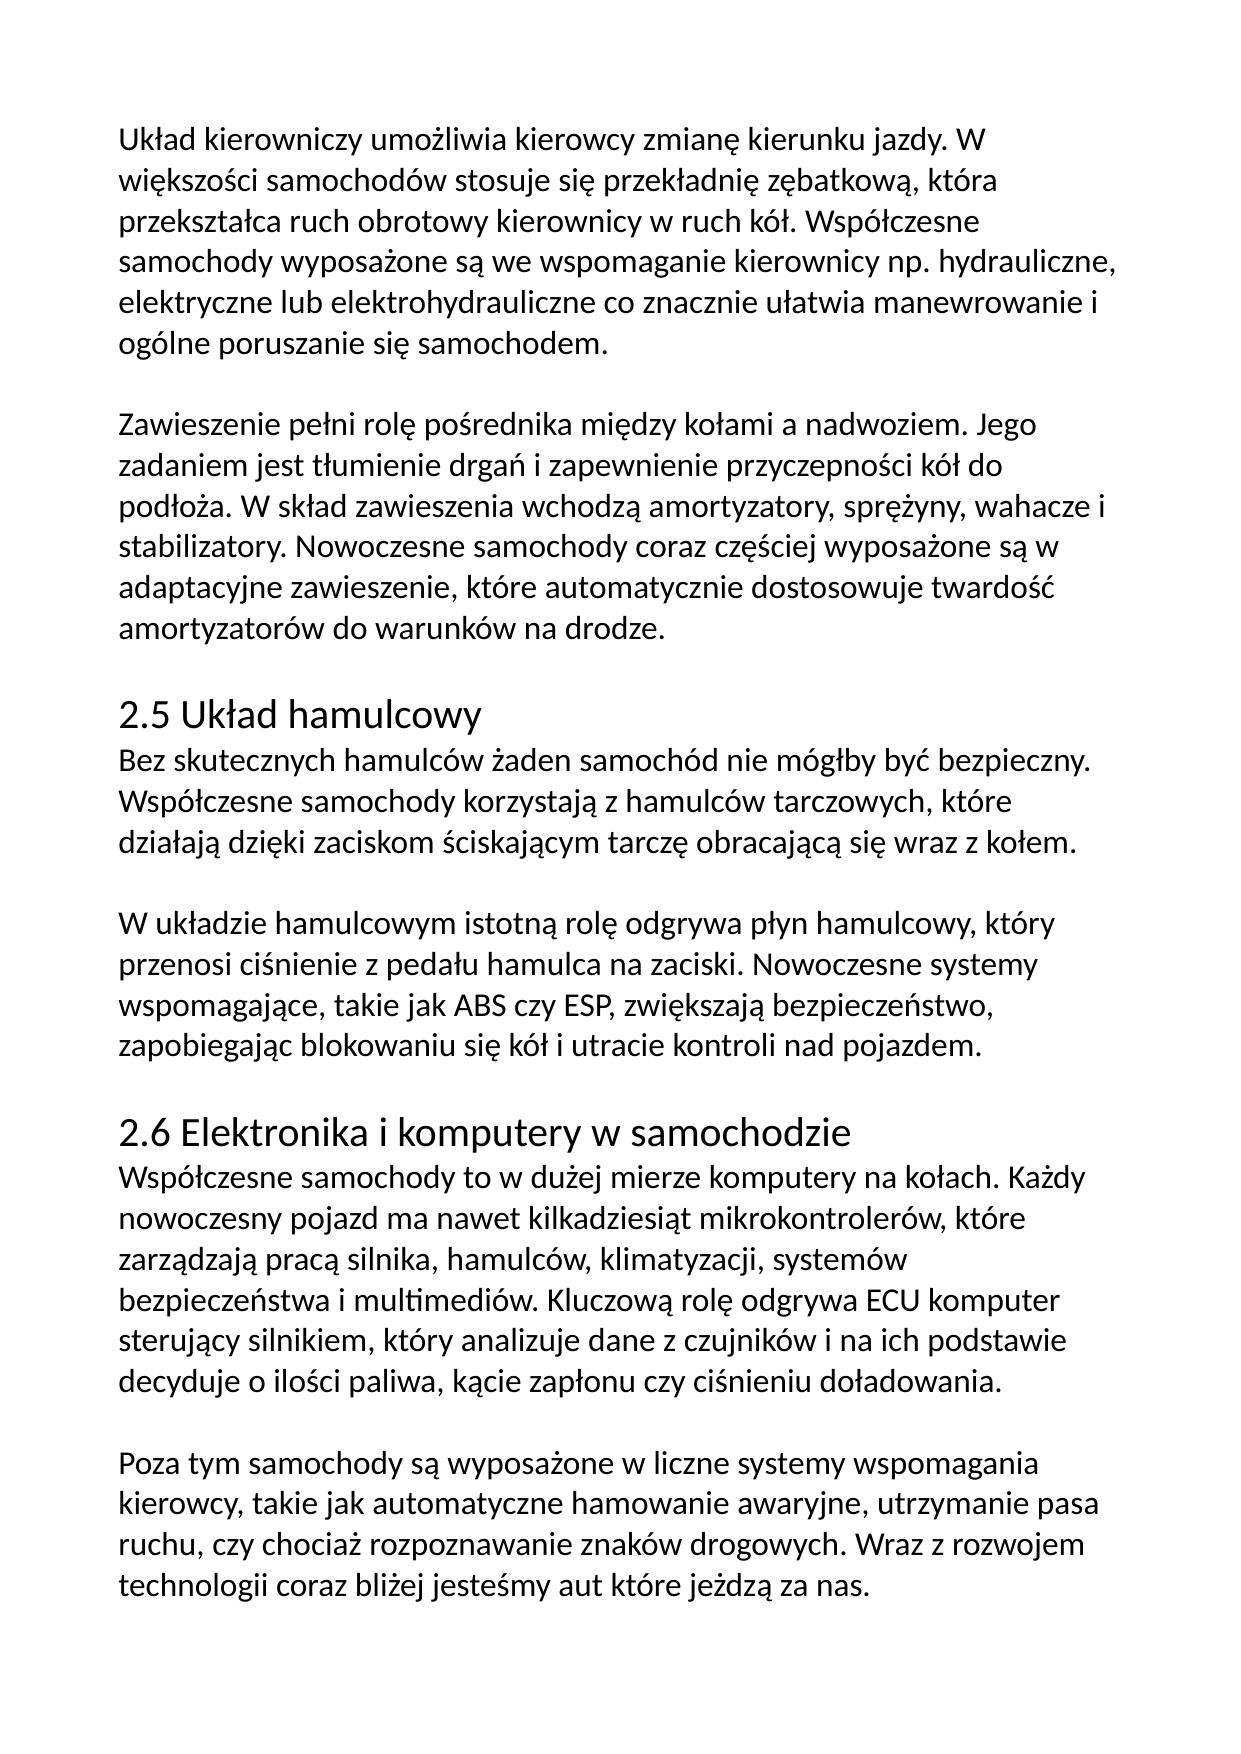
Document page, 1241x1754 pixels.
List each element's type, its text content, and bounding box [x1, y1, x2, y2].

text Bez skutecznych hamulców żaden samochód nie mógłby być bezpieczny. [118, 739, 1122, 780]
text 2.6 Elektronika i komputery w samochodzie [118, 1106, 1122, 1157]
text amortyzatorów do warunków na drodze. [118, 607, 1122, 648]
text podłoża. W skład zawieszenia wchodzą amortyzatory, sprężyny, wahacze i [118, 485, 1122, 525]
text decyduje o ilości paliwa, kącie zapłonu czy ciśnieniu doładowania. [118, 1360, 1122, 1401]
text adaptacyjne zawieszenie, które automatycznie dostosowuje twardość [118, 566, 1122, 607]
text stabilizatory. Nowoczesne samochody coraz częściej wyposażone są w [118, 525, 1122, 566]
text W układzie hamulcowym istotną rolę odgrywa płyn hamulcowy, który przenosi ciśnienie z pedału hamulca na zaciski. Nowoczesne systemy wspomagające, takie jak ABS czy ESP, zwiększają bezpieczeństwo, zapobiegając blokowaniu się kół i utracie kontroli nad pojazdem. [118, 902, 1122, 1065]
text Układ kierowniczy umożliwia kierowcy zmianę kierunku jazdy. W większości samochodów stosuje się przekładnię zębatkową, która przekształca ruch obrotowy kierownicy w ruch kół. Współczesne samochody wyposażone są we wspomaganie kierownicy np. hydrauliczne, elektryczne lub elektrohydrauliczne co znacznie ułatwia manewrowanie i ogólne poruszanie się samochodem. [118, 118, 1122, 362]
text 2.5 Układ hamulcowy [118, 688, 1122, 739]
text Współczesne samochody to w dużej mierze komputery na kołach. Każdy [118, 1157, 1122, 1197]
text zadaniem jest tłumienie drgań i zapewnienie przyczepności kół do [118, 444, 1122, 485]
text bezpieczeństwa i multimediów. Kluczową rolę odgrywa ECU komputer [118, 1279, 1122, 1319]
text zarządzają pracą silnika, hamulców, klimatyzacji, systemów [118, 1238, 1122, 1279]
text Współczesne samochody korzystają z hamulców tarczowych, które działają dzięki zaciskom ściskającym tarczę obracającą się wraz z kołem. [118, 780, 1122, 861]
text Zawieszenie pełni rolę pośrednika między kołami a nadwoziem. Jego [118, 403, 1122, 444]
text sterujący silnikiem, który analizuje dane z czujników i na ich podstawie [118, 1319, 1122, 1360]
text nowoczesny pojazd ma nawet kilkadziesiąt mikrokontrolerów, które [118, 1197, 1122, 1238]
text Poza tym samochody są wyposażone w liczne systemy wspomagania kierowcy, takie jak automatyczne hamowanie awaryjne, utrzymanie pasa ruchu, czy chociaż rozpoznawanie znaków drogowych. Wraz z rozwojem technologii coraz bliżej jesteśmy aut które jeżdzą za nas. [118, 1442, 1122, 1604]
